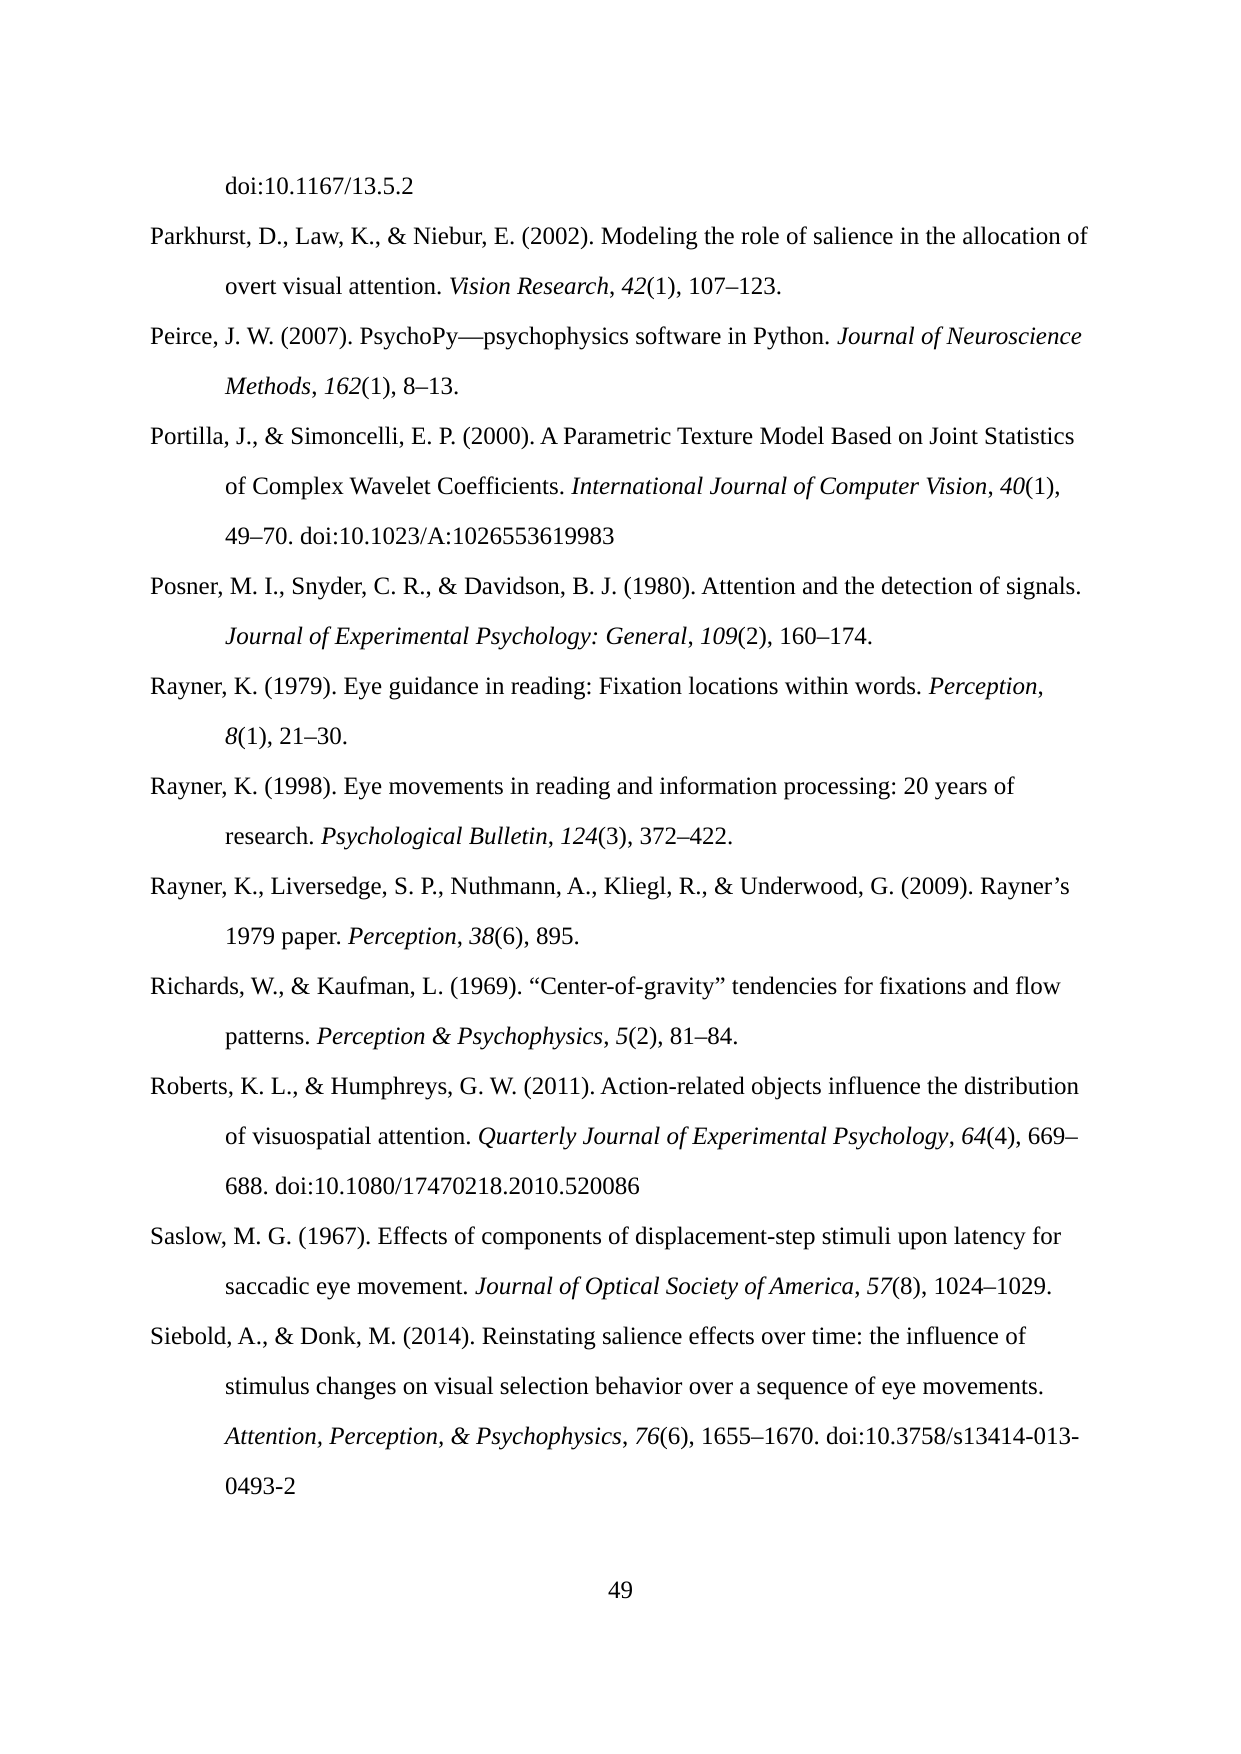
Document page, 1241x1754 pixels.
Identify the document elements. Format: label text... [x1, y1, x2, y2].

text Richards, W., & Kaufman, L. (1969). “Center-of-gravity” tendencies for fixations and flow patterns. Perception & Psychophysics, 5(2), 81–84. [150, 950, 1091, 1050]
text Rayner, K. (1998). Eye movements in reading and information processing: 20 years of research. Psychological Bulletin, 124(3), 372–422. [150, 750, 1091, 850]
text doi:10.1167/13.5.2 [150, 150, 1091, 200]
text Parkhurst, D., Law, K., & Niebur, E. (2002). Modeling the role of salience in the allocation of overt visual attention. Vision Research, 42(1), 107–123. [150, 200, 1091, 300]
text Posner, M. I., Snyder, C. R., & Davidson, B. J. (1980). Attention and the detection of signals. Journal of Experimental Psychology: General, 109(2), 160–174. [150, 550, 1091, 650]
text Siebold, A., & Donk, M. (2014). Reinstating salience effects over time: the influence of stimulus changes on visual selection behavior over a sequence of eye movements. Attention, Perception, & Psychophysics, 76(6), 1655–1670. doi:10.3758/s13414-013-0493-2 [150, 1300, 1091, 1500]
text Roberts, K. L., & Humphreys, G. W. (2011). Action-related objects influence the distribution of visuospatial attention. Quarterly Journal of Experimental Psychology, 64(4), 669–688. doi:10.1080/17470218.2010.520086 [150, 1050, 1091, 1200]
text Rayner, K. (1979). Eye guidance in reading: Fixation locations within words. Perception, 8(1), 21–30. [150, 650, 1091, 750]
text Rayner, K., Liversedge, S. P., Nuthmann, A., Kliegl, R., & Underwood, G. (2009). Rayner’s 1979 paper. Perception, 38(6), 895. [150, 850, 1091, 950]
text Portilla, J., & Simoncelli, E. P. (2000). A Parametric Texture Model Based on Joint Statistics of Complex Wavelet Coefficients. International Journal of Computer Vision, 40(1), 49–70. doi:10.1023/A:1026553619983 [150, 400, 1091, 550]
text Saslow, M. G. (1967). Effects of components of displacement-step stimuli upon latency for saccadic eye movement. Journal of Optical Society of America, 57(8), 1024–1029. [150, 1200, 1091, 1300]
text Peirce, J. W. (2007). PsychoPy—psychophysics software in Python. Journal of Neuroscience Methods, 162(1), 8–13. [150, 300, 1091, 400]
